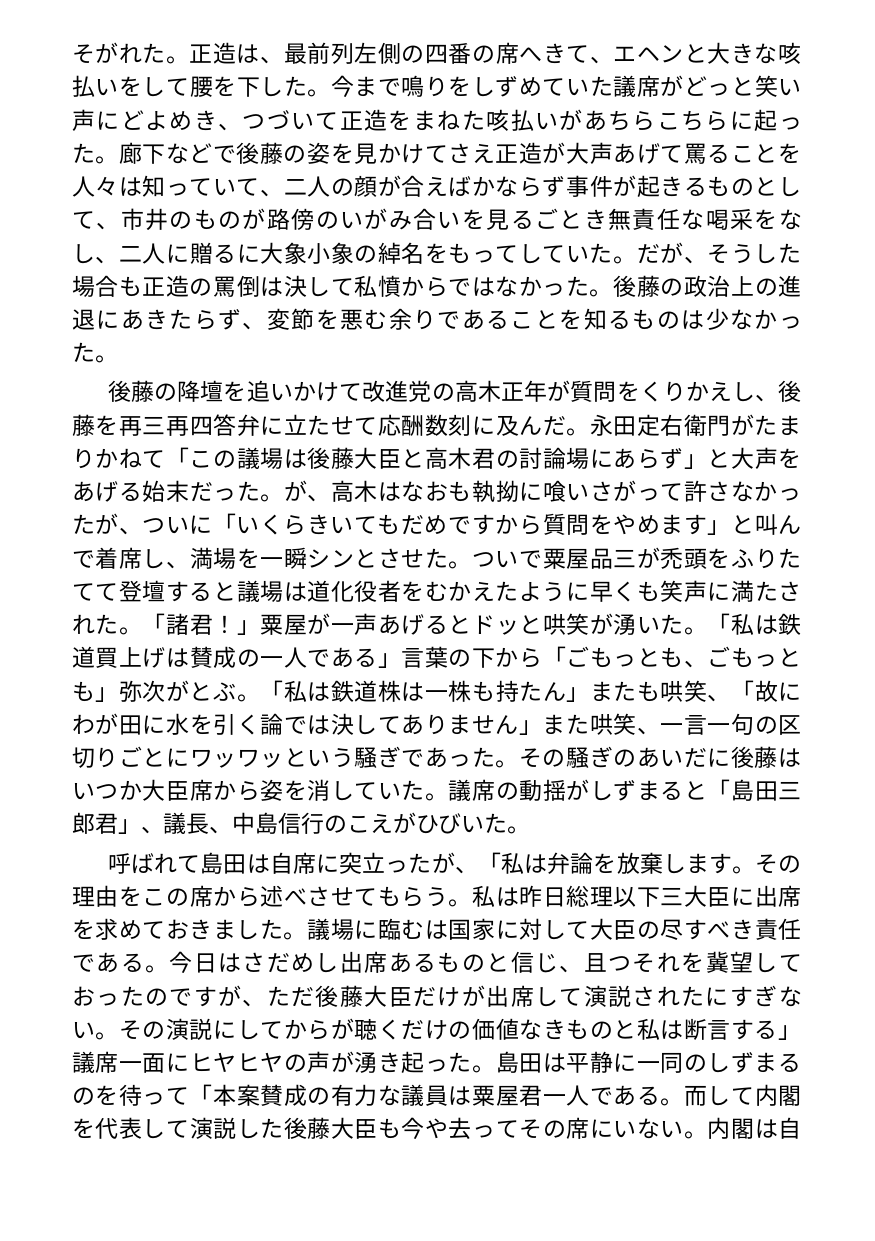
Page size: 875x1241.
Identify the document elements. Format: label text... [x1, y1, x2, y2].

text そがれた。正造は、最前列左側の四番の席へきて、エヘンと大きな咳払いをして腰を下した。今まで鳴りをしずめていた議席がどっと笑い声にどよめき、つづいて正造をまねた咳払いがあちらこちらに起った。廊下などで後藤の姿を見かけてさえ正造が大声あげて罵ることを人々は知っていて、二人の顔が合えばかならず事件が起きるものとして、市井のものが路傍のいがみ合いを見るごとき無責任な喝采をなし、二人に贈るに大象小象の綽名をもってしていた。だが、そうした場合も正造の罵倒は決して私憤からではなかった。後藤の政治上の進退にあきたらず、変節を悪む余りであることを知るものは少なかった。 [72, 36, 802, 368]
text 呼ばれて島田は自席に突立ったが、「私は弁論を放棄します。その理由をこの席から述べさせてもらう。私は昨日総理以下三大臣に出席を求めておきました。議場に臨むは国家に対して大臣の尽すべき責任である。今日はさだめし出席あるものと信じ、且つそれを冀望しておったのですが、ただ後藤大臣だけが出席して演説されたにすぎない。その演説にしてからが聴くだけの価値なきものと私は断言する」議席一面にヒヤヒヤの声が湧き起った。島田は平静に一同のしずまるのを待って「本案賛成の有力な議員は粟屋君一人である。而して内閣を代表して演説した後藤大臣も今や去ってその席にいない。内閣は自 [72, 845, 802, 1144]
text 後藤の降壇を追いかけて改進党の高木正年が質問をくりかえし、後藤を再三再四答弁に立たせて応酬数刻に及んだ。永田定右衛門がたまりかねて「この議場は後藤大臣と高木君の討論場にあらず」と大声をあげる始末だった。が、高木はなおも執拗に喰いさがって許さなかったが、ついに「いくらきいてもだめですから質問をやめます」と叫んで着席し、満場を一瞬シンとさせた。ついで粟屋品三が禿頭をふりたてて登壇すると議場は道化役者をむかえたように早くも笑声に満たされた。「諸君！」粟屋が一声あげるとドッと哄笑が湧いた。「私は鉄道買上げは賛成の一人である」言葉の下から「ごもっとも、ごもっとも」弥次がとぶ。「私は鉄道株は一株も持たん」またも哄笑、「故にわが田に水を引く論では決してありません」また哄笑、一言一句の区切りごとにワッワッという騒ぎであった。その騒ぎのあいだに後藤はいつか大臣席から姿を消していた。議席の動揺がしずまると「島田三郎君」、議長、中島信行のこえがひびいた。 [72, 374, 802, 839]
